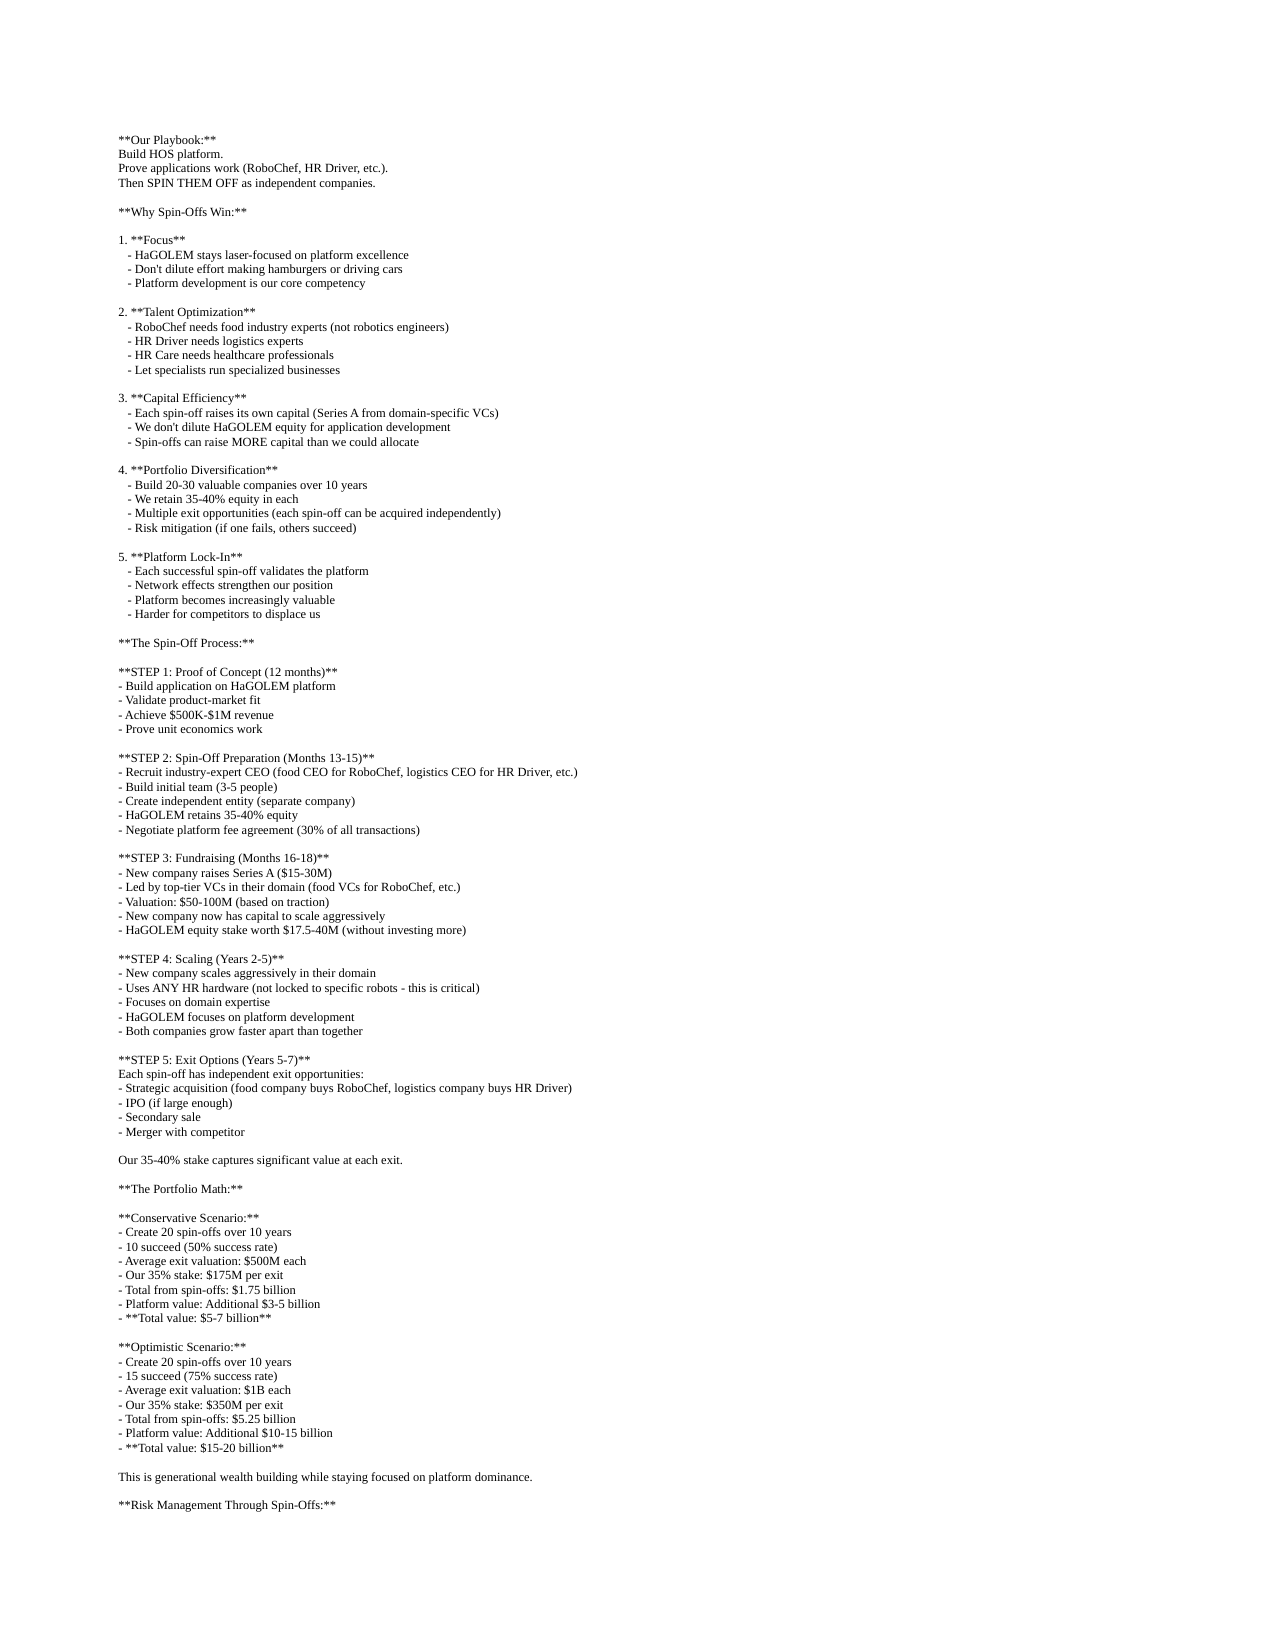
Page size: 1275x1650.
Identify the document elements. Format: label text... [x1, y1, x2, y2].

text 4. **Portfolio Diversification** [118, 463, 1157, 477]
text - Create 20 spin-offs over 10 years [118, 1354, 1157, 1369]
text - HR Driver needs logistics experts [118, 334, 1157, 348]
text - Recruit industry-expert CEO (food CEO for RoboChef, logistics CEO for HR Driver, etc.) [118, 765, 1157, 779]
text - Led by top-tier VCs in their domain (food VCs for RoboChef, etc.) [118, 880, 1157, 894]
text - Create 20 spin-offs over 10 years [118, 1225, 1157, 1239]
text 5. **Platform Lock-In** [118, 549, 1157, 564]
text **Risk Management Through Spin-Offs:** [118, 1498, 1157, 1512]
text - Don't dilute effort making hamburgers or driving cars [118, 262, 1157, 276]
text - Total from spin-offs: $5.25 billion [118, 1412, 1157, 1426]
text **The Portfolio Math:** [118, 1182, 1157, 1196]
text - Platform value: Additional $3-5 billion [118, 1297, 1157, 1311]
text - Build 20-30 valuable companies over 10 years [118, 477, 1157, 492]
text - We don't dilute HaGOLEM equity for application development [118, 420, 1157, 434]
text - Each successful spin-off validates the platform [118, 564, 1157, 578]
text - Spin-offs can raise MORE capital than we could allocate [118, 434, 1157, 449]
text - Total from spin-offs: $1.75 billion [118, 1282, 1157, 1297]
text - HR Care needs healthcare professionals [118, 348, 1157, 362]
text - Strategic acquisition (food company buys RoboChef, logistics company buys HR Driver) [118, 1081, 1157, 1096]
text - 10 succeed (50% success rate) [118, 1239, 1157, 1254]
text 3. **Capital Efficiency** [118, 391, 1157, 406]
text - Our 35% stake: $350M per exit [118, 1397, 1157, 1412]
text - Uses ANY HR hardware (not locked to specific robots - this is critical) [118, 981, 1157, 995]
text - New company now has capital to scale aggressively [118, 909, 1157, 923]
text - Both companies grow faster apart than together [118, 1024, 1157, 1038]
text Each spin-off has independent exit opportunities: [118, 1067, 1157, 1081]
text - **Total value: $5-7 billion** [118, 1311, 1157, 1326]
text **STEP 3: Fundraising (Months 16-18)** [118, 851, 1157, 866]
text - Our 35% stake: $175M per exit [118, 1268, 1157, 1282]
text - We retain 35-40% equity in each [118, 492, 1157, 506]
text - Merger with competitor [118, 1124, 1157, 1139]
text - Harder for competitors to displace us [118, 607, 1157, 621]
text **STEP 4: Scaling (Years 2-5)** [118, 952, 1157, 966]
text Build HOS platform. [118, 147, 1157, 161]
text - Each spin-off raises its own capital (Series A from domain-specific VCs) [118, 406, 1157, 420]
text - New company scales aggressively in their domain [118, 966, 1157, 981]
text **STEP 2: Spin-Off Preparation (Months 13-15)** [118, 751, 1157, 765]
text - New company raises Series A ($15-30M) [118, 866, 1157, 880]
text Our 35-40% stake captures significant value at each exit. [118, 1153, 1157, 1167]
text - Network effects strengthen our position [118, 578, 1157, 592]
text - Average exit valuation: $1B each [118, 1383, 1157, 1397]
text **STEP 1: Proof of Concept (12 months)** [118, 664, 1157, 679]
text - HaGOLEM retains 35-40% equity [118, 808, 1157, 822]
text 2. **Talent Optimization** [118, 305, 1157, 319]
text Prove applications work (RoboChef, HR Driver, etc.). [118, 161, 1157, 176]
text Then SPIN THEM OFF as independent companies. [118, 176, 1157, 190]
text - Focuses on domain expertise [118, 995, 1157, 1009]
text **The Spin-Off Process:** [118, 636, 1157, 650]
text This is generational wealth building while staying focused on platform dominance. [118, 1469, 1157, 1484]
text - IPO (if large enough) [118, 1096, 1157, 1110]
text - HaGOLEM focuses on platform development [118, 1009, 1157, 1024]
text **STEP 5: Exit Options (Years 5-7)** [118, 1052, 1157, 1067]
text - Average exit valuation: $500M each [118, 1254, 1157, 1268]
text - Negotiate platform fee agreement (30% of all transactions) [118, 822, 1157, 837]
text **Optimistic Scenario:** [118, 1340, 1157, 1354]
text 1. **Focus** [118, 233, 1157, 247]
text - Build application on HaGOLEM platform [118, 679, 1157, 693]
text - **Total value: $15-20 billion** [118, 1441, 1157, 1455]
text - HaGOLEM equity stake worth $17.5-40M (without investing more) [118, 923, 1157, 937]
text - Prove unit economics work [118, 722, 1157, 736]
text - Platform becomes increasingly valuable [118, 592, 1157, 607]
text - 15 succeed (75% success rate) [118, 1369, 1157, 1383]
text - Platform value: Additional $10-15 billion [118, 1426, 1157, 1441]
text - Build initial team (3-5 people) [118, 779, 1157, 794]
text - HaGOLEM stays laser-focused on platform excellence [118, 247, 1157, 262]
text - RoboChef needs food industry experts (not robotics engineers) [118, 319, 1157, 334]
text **Our Playbook:** [118, 132, 1157, 147]
text - Create independent entity (separate company) [118, 794, 1157, 808]
text - Multiple exit opportunities (each spin-off can be acquired independently) [118, 506, 1157, 521]
text - Platform development is our core competency [118, 276, 1157, 291]
text - Secondary sale [118, 1110, 1157, 1124]
text **Why Spin-Offs Win:** [118, 204, 1157, 219]
text - Let specialists run specialized businesses [118, 362, 1157, 377]
text - Valuation: $50-100M (based on traction) [118, 894, 1157, 909]
text **Conservative Scenario:** [118, 1211, 1157, 1225]
text - Risk mitigation (if one fails, others succeed) [118, 521, 1157, 535]
text - Validate product-market fit [118, 693, 1157, 707]
text - Achieve $500K-$1M revenue [118, 707, 1157, 722]
